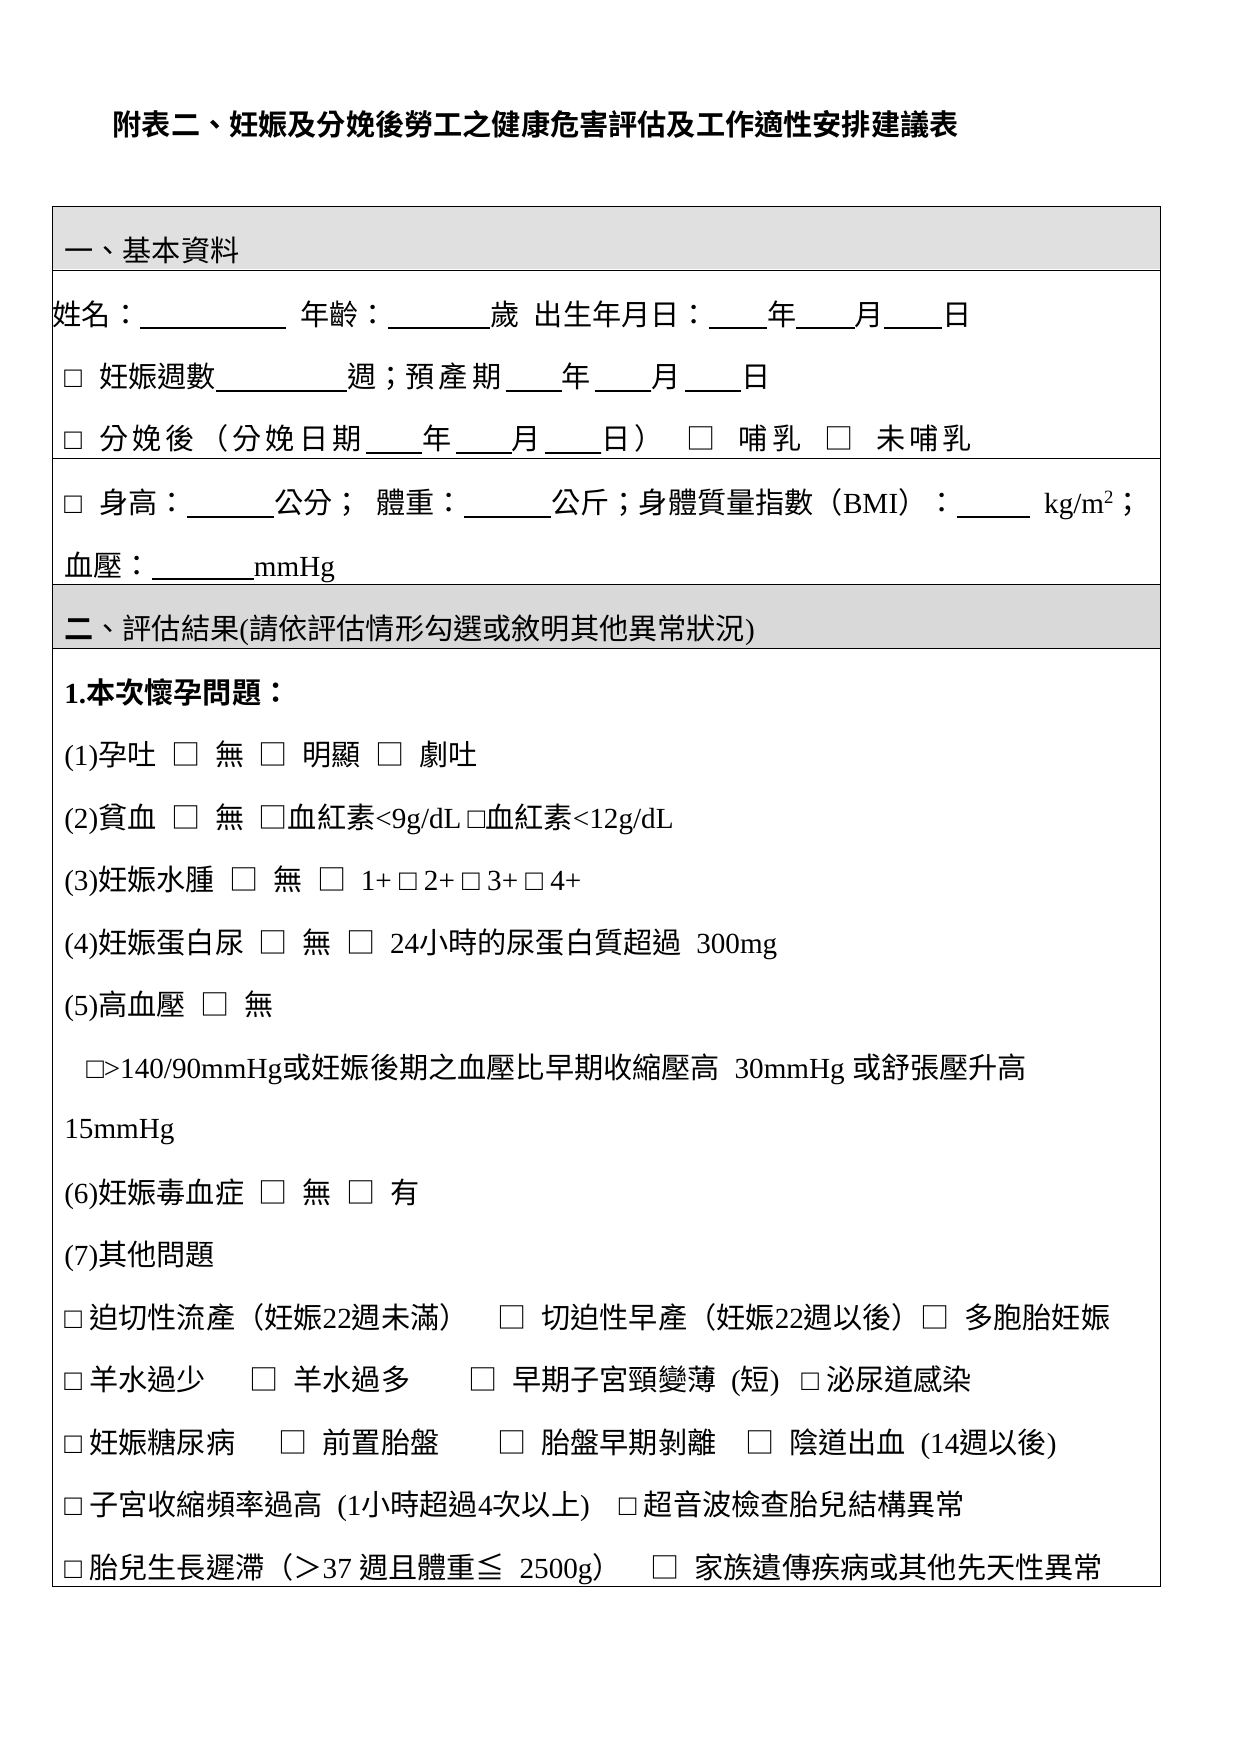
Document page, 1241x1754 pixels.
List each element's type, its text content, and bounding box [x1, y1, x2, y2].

text 附表二、妊娠及分娩後勞工之健康危害評估及工作適性安排建議表 [112, 81, 1128, 143]
table_cell □ 身高： 公分； 體重： 公斤；身體質量指數（BMI）： kg/m2；血壓： mmHg [53, 459, 1160, 584]
table_header 一、基本資料 [53, 207, 1160, 269]
table_cell 姓名： 年齡： 歲 出生年月日： 年 月 日 □ 妊娠週數 週；預產期 年 月 日 □ 分娩後（分娩日期 年 月 日） □ 哺乳 □ 未哺乳 [53, 271, 1160, 458]
table_cell 1.本次懷孕問題： (1)孕吐 □ 無 □ 明顯 □ 劇吐 (2)貧血 □ 無 □血紅素<9g/dL □血紅素<12g/dL (3)妊娠水腫 □ 無 □ 1+ □ 2+ □ 3+ □ 4+ (4)妊娠蛋白尿 □ 無 □ 24小時的尿蛋白質超過 300mg (5)高血壓 □ 無 □>140/90mmHg或妊娠後期之血壓比早期收縮壓高 30mmHg 或舒張壓升高 15mmHg (6)妊娠毒血症 □ 無 □ 有 (7)其他問題 □ 迫切性流產（妊娠22週未滿） □ 切迫性早產（妊娠22週以後）□ 多胞胎妊娠 □ 羊水過少 □ 羊水過多 □ 早期子宮頸變薄 (短) □ 泌尿道感染 □ 妊娠糖尿病 □ 前置胎盤 □ 胎盤早期剝離 □ 陰道出血 (14週以後) □ 子宮收縮頻率過高 (1小時超過4次以上) □ 超音波檢查胎兒結構異常 □ 胎兒生長遲滯（＞37 週且體重≦ 2500g） □ 家族遺傳疾病或其他先天性異常 [53, 649, 1160, 1586]
table_cell 二、評估結果(請依評估情形勾選或敘明其他異常狀況) [53, 585, 1160, 648]
